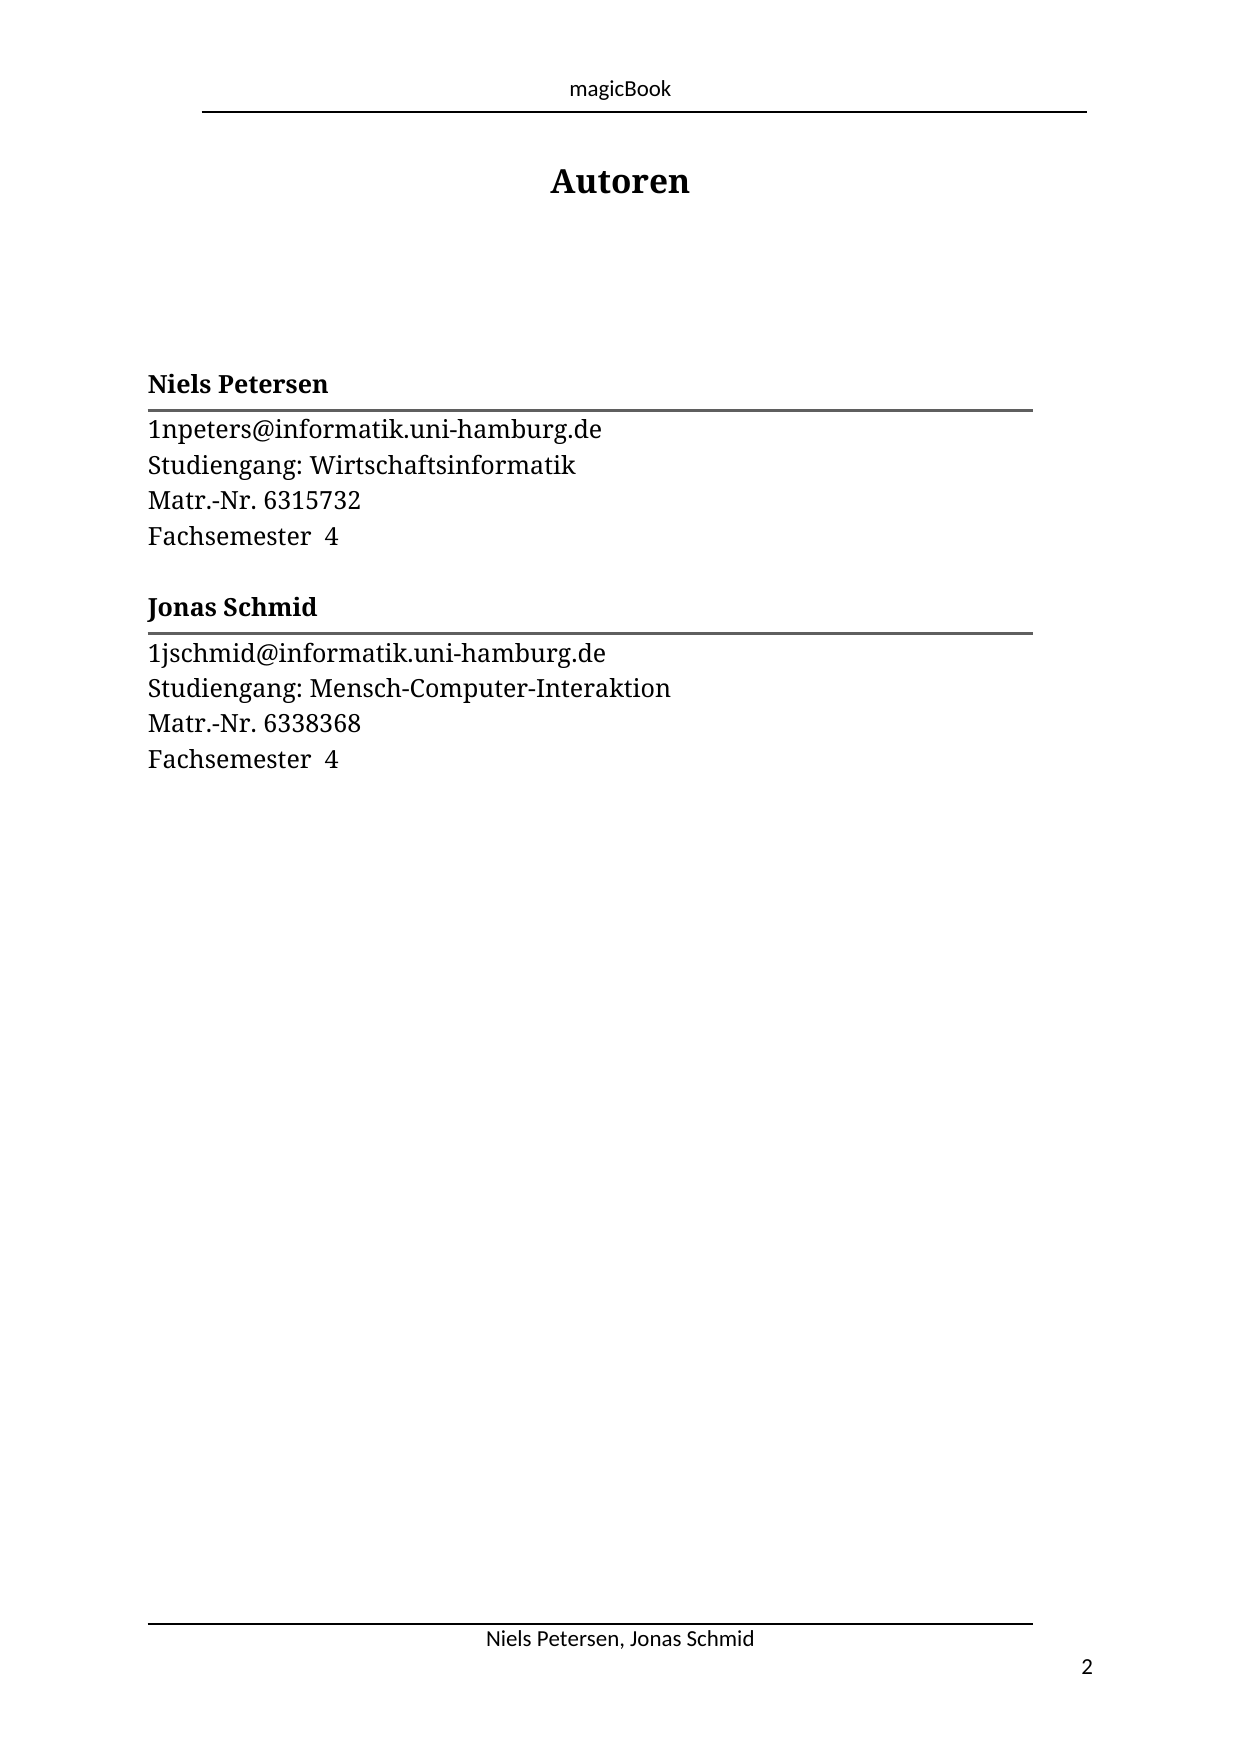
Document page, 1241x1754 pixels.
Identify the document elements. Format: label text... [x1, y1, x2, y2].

text Fachsemester 4 [148, 517, 1093, 552]
text Studiengang: Mensch-Computer-Interaktion [148, 669, 1093, 705]
text Fachsemester 4 [148, 740, 1093, 776]
text Studiengang: Wirtschaftsinformatik [148, 446, 1093, 482]
text Matr.-Nr. 6315732 [148, 482, 1093, 517]
text 1jschmid@informatik.uni-hamburg.de [148, 623, 1093, 669]
text Jonas Schmid [148, 588, 1093, 623]
text Matr.-Nr. 6338368 [148, 705, 1093, 740]
text 1npeters@informatik.uni-hamburg.de [148, 400, 1093, 446]
text Niels Petersen [148, 365, 1093, 400]
text Autoren [148, 158, 1093, 203]
